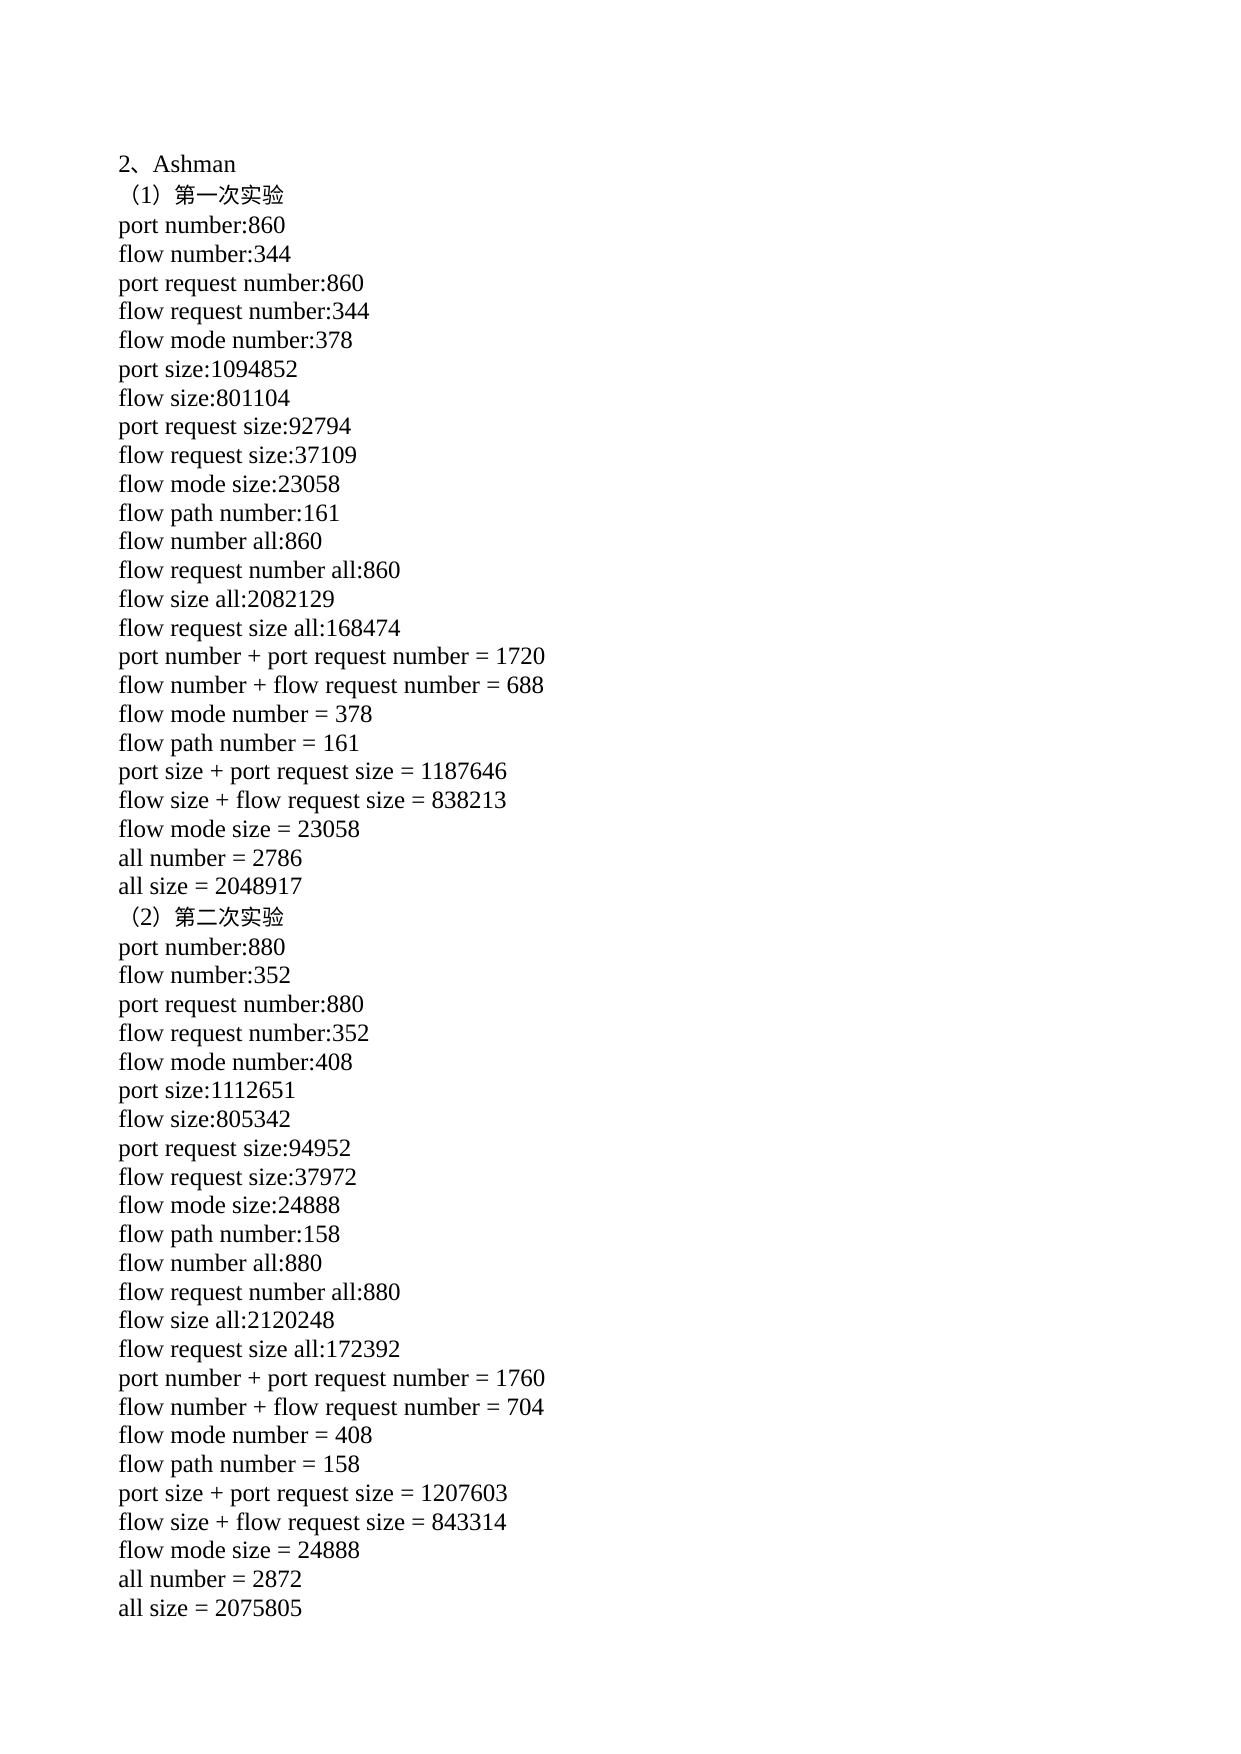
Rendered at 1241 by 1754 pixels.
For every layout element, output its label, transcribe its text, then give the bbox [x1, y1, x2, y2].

text flow path number:161 [118, 498, 1122, 526]
text flow number + flow request number = 704 [118, 1392, 1122, 1421]
text port size:1094852 [118, 354, 1122, 383]
text flow request number:352 [118, 1018, 1122, 1047]
text flow number:352 [118, 961, 1122, 989]
text port request number:880 [118, 989, 1122, 1018]
text port number + port request number = 1760 [118, 1363, 1122, 1392]
text flow path number:158 [118, 1219, 1122, 1248]
text all number = 2786 [118, 843, 1122, 871]
text （2）第二次实验 [118, 900, 1122, 932]
text flow number + flow request number = 688 [118, 670, 1122, 699]
text port size:1112651 [118, 1076, 1122, 1104]
text flow size:805342 [118, 1104, 1122, 1133]
text port request size:92794 [118, 411, 1122, 440]
text flow request number all:860 [118, 555, 1122, 584]
text flow request number:344 [118, 296, 1122, 325]
text port number:880 [118, 932, 1122, 961]
text flow mode size:24888 [118, 1191, 1122, 1219]
text flow path number = 161 [118, 728, 1122, 756]
text flow size + flow request size = 843314 [118, 1507, 1122, 1536]
text port size + port request size = 1207603 [118, 1478, 1122, 1507]
text port number:860 [118, 210, 1122, 239]
text port request number:860 [118, 268, 1122, 296]
text all size = 2075805 [118, 1593, 1122, 1622]
text flow mode number = 378 [118, 699, 1122, 728]
text flow number all:860 [118, 526, 1122, 555]
text flow path number = 158 [118, 1449, 1122, 1478]
text flow request number all:880 [118, 1277, 1122, 1306]
text flow size + flow request size = 838213 [118, 785, 1122, 814]
text port number + port request number = 1720 [118, 641, 1122, 670]
text flow number:344 [118, 239, 1122, 268]
text flow request size:37972 [118, 1162, 1122, 1191]
text flow request size all:172392 [118, 1334, 1122, 1363]
text flow number all:880 [118, 1248, 1122, 1277]
text flow mode number:408 [118, 1047, 1122, 1076]
text flow mode size = 24888 [118, 1536, 1122, 1564]
text flow mode size = 23058 [118, 814, 1122, 843]
text port size + port request size = 1187646 [118, 756, 1122, 785]
text flow request size all:168474 [118, 613, 1122, 641]
text flow request size:37109 [118, 440, 1122, 469]
text flow mode size:23058 [118, 469, 1122, 498]
text flow size:801104 [118, 383, 1122, 411]
text flow size all:2082129 [118, 584, 1122, 613]
text flow size all:2120248 [118, 1306, 1122, 1334]
text flow mode number:378 [118, 325, 1122, 354]
text all size = 2048917 [118, 871, 1122, 900]
text all number = 2872 [118, 1564, 1122, 1593]
text 2、Ashman [118, 147, 1122, 178]
text flow mode number = 408 [118, 1421, 1122, 1449]
text （1）第一次实验 [118, 178, 1122, 210]
text port request size:94952 [118, 1133, 1122, 1162]
